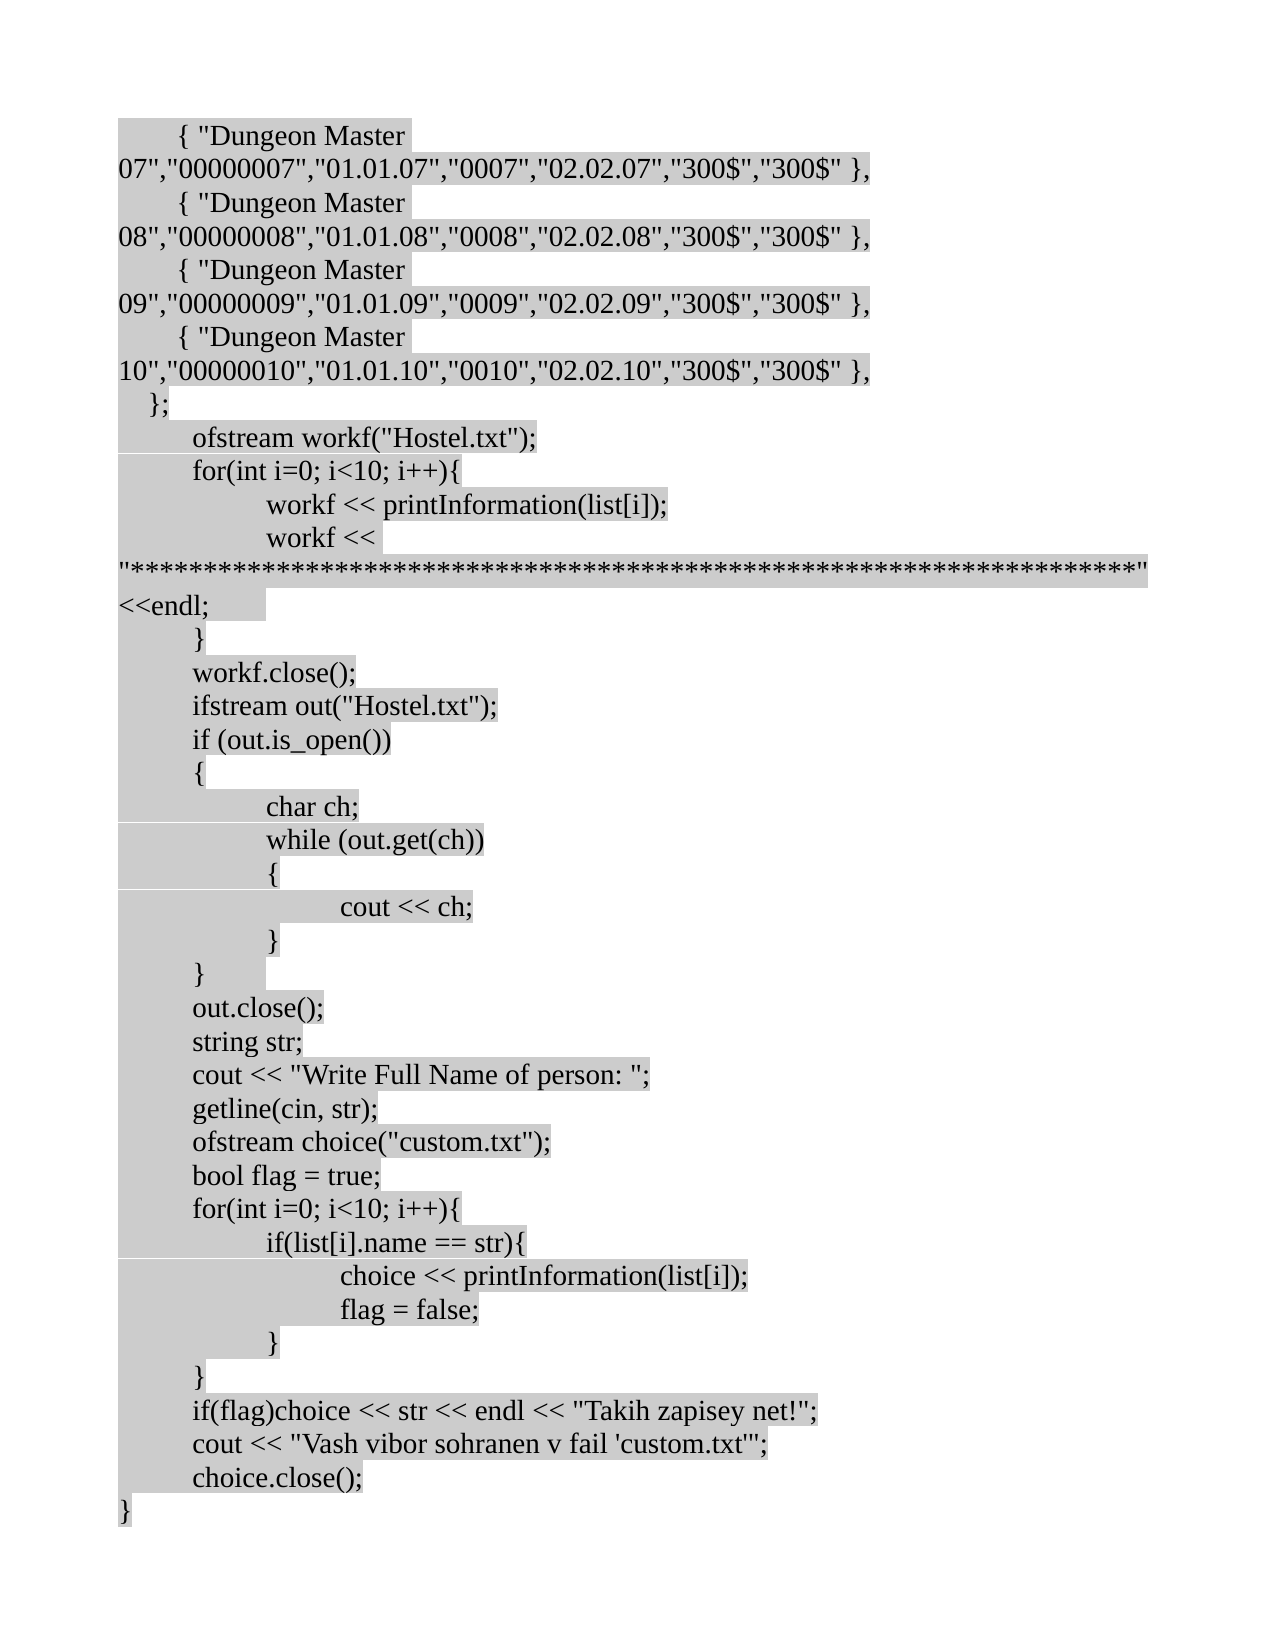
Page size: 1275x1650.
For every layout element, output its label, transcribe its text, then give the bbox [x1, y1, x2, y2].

text ofstream workf("Hostel.txt"); [118, 420, 1157, 453]
text getline(cin, str); [118, 1091, 1157, 1124]
text for(int i=0; i<10; i++){ [118, 1191, 1157, 1225]
text } [118, 923, 1157, 957]
text out.close(); [118, 990, 1157, 1024]
text cout << "Write Full Name of person: "; [118, 1057, 1157, 1091]
text cout << ch; [118, 889, 1157, 923]
text workf << "*********************************************************************"<<endl; [118, 521, 1157, 621]
text cout << "Vash vibor sohranen v fail 'custom.txt'"; [118, 1426, 1157, 1460]
text ofstream choice("custom.txt"); [118, 1124, 1157, 1158]
text { "Dungeon Master 09","00000009","01.01.09","0009","02.02.09","300$","300$" }, [118, 252, 1157, 319]
text string str; [118, 1024, 1157, 1057]
text { [118, 755, 1157, 789]
text if(list[i].name == str){ [118, 1225, 1157, 1258]
text { "Dungeon Master 07","00000007","01.01.07","0007","02.02.07","300$","300$" }, [118, 118, 1157, 185]
text if (out.is_open()) [118, 722, 1157, 755]
text choice << printInformation(list[i]); [118, 1258, 1157, 1292]
text char ch; [118, 789, 1157, 822]
text choice.close(); [118, 1460, 1157, 1493]
text } [118, 1359, 1157, 1393]
text while (out.get(ch)) [118, 822, 1157, 856]
text } [118, 621, 1157, 655]
text } [118, 1493, 1157, 1527]
text } [118, 957, 1157, 990]
text if(flag)choice << str << endl << "Takih zapisey net!"; [118, 1393, 1157, 1426]
text bool flag = true; [118, 1158, 1157, 1191]
text for(int i=0; i<10; i++){ [118, 453, 1157, 487]
text flag = false; [118, 1292, 1157, 1326]
text { "Dungeon Master 10","00000010","01.01.10","0010","02.02.10","300$","300$" }, [118, 319, 1157, 386]
text workf.close(); [118, 655, 1157, 688]
text { [118, 856, 1157, 889]
text workf << printInformation(list[i]); [118, 487, 1157, 521]
text ifstream out("Hostel.txt"); [118, 688, 1157, 722]
text }; [118, 386, 1157, 420]
text } [118, 1326, 1157, 1359]
text { "Dungeon Master 08","00000008","01.01.08","0008","02.02.08","300$","300$" }, [118, 185, 1157, 252]
